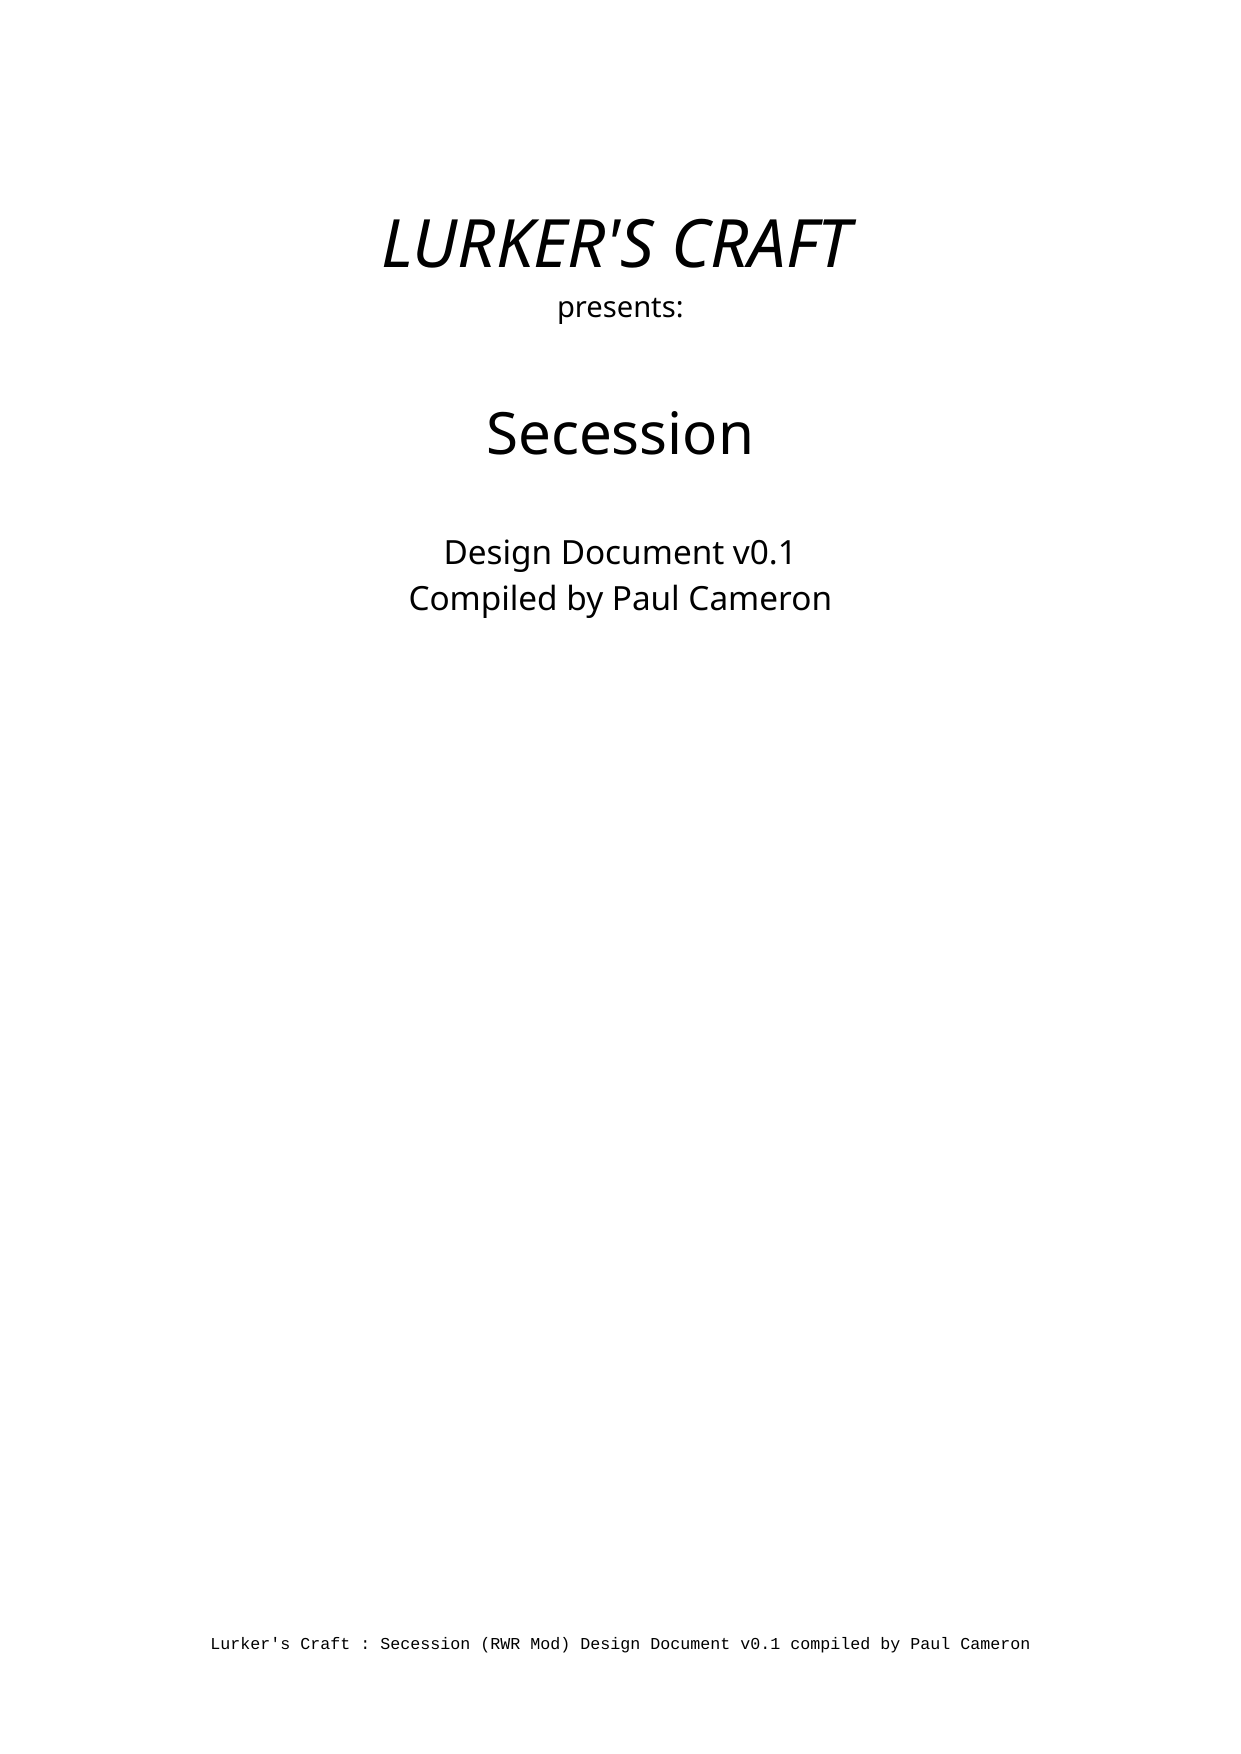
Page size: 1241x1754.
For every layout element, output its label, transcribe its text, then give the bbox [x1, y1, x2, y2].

text LURKER'S CRAFT [118, 196, 1122, 287]
text Compiled by Paul Cameron [118, 574, 1122, 620]
title Secession [118, 392, 1122, 471]
text presents: [118, 287, 1122, 326]
text Design Document v0.1 [118, 529, 1122, 574]
